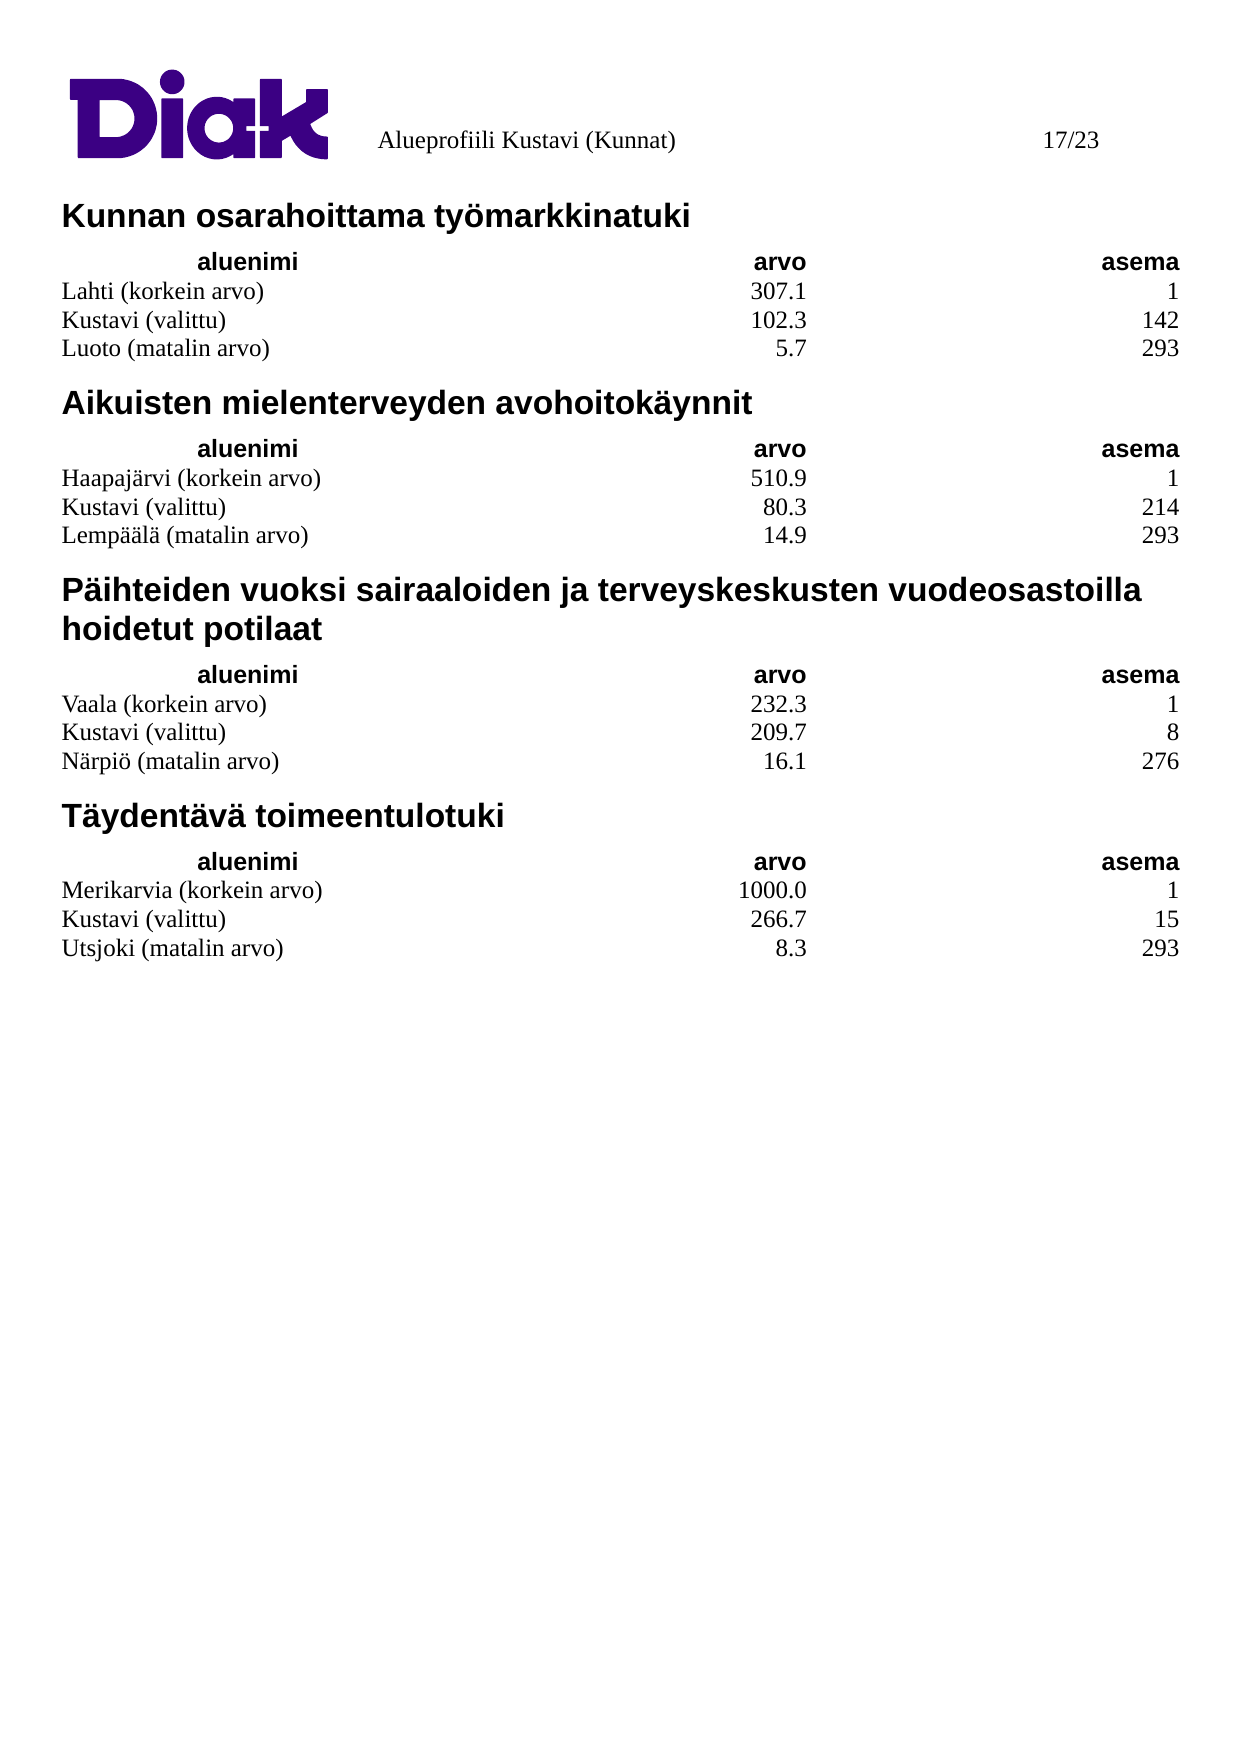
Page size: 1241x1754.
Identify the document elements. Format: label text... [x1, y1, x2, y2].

table_cell 1 [806, 276, 1179, 305]
table_cell 1 [806, 876, 1179, 904]
table_cell 1000.0 [434, 876, 806, 904]
table_cell 266.7 [434, 904, 806, 933]
table_cell 8.3 [434, 933, 806, 962]
table_cell Utsjoki (matalin arvo) [61, 933, 434, 962]
table_header asema [806, 847, 1179, 876]
table_cell 293 [806, 521, 1179, 549]
table_cell 276 [806, 746, 1179, 775]
table_cell 5.7 [434, 334, 806, 362]
table_cell Vaala (korkein arvo) [61, 689, 434, 717]
table_cell Lahti (korkein arvo) [61, 276, 434, 305]
table_cell Kustavi (valittu) [61, 718, 434, 746]
table_cell 14.9 [434, 521, 806, 549]
subtitle Kunnan osarahoittama työmarkkinatuki [61, 196, 1179, 235]
table_header asema [806, 247, 1179, 276]
table_header aluenimi [61, 847, 434, 876]
table_cell 15 [806, 904, 1179, 933]
table_cell 16.1 [434, 746, 806, 775]
table_header aluenimi [61, 434, 434, 463]
table_cell Närpiö (matalin arvo) [61, 746, 434, 775]
table_cell 1 [806, 463, 1179, 492]
table_cell 510.9 [434, 463, 806, 492]
table_header arvo [434, 434, 806, 463]
table_cell Luoto (matalin arvo) [61, 334, 434, 362]
table_cell 102.3 [434, 305, 806, 333]
subtitle Päihteiden vuoksi sairaaloiden ja terveyskeskusten vuodeosastoilla hoidetut potilaat [61, 570, 1179, 647]
table_header arvo [434, 847, 806, 876]
table_cell 1 [806, 689, 1179, 717]
table_cell 293 [806, 334, 1179, 362]
table_cell Lempäälä (matalin arvo) [61, 521, 434, 549]
table_cell 80.3 [434, 492, 806, 521]
table_header aluenimi [61, 660, 434, 689]
table_header arvo [434, 247, 806, 276]
table_cell 142 [806, 305, 1179, 333]
table_header asema [806, 434, 1179, 463]
table_cell Kustavi (valittu) [61, 904, 434, 933]
table_header aluenimi [61, 247, 434, 276]
table_cell Kustavi (valittu) [61, 305, 434, 333]
table_cell Haapajärvi (korkein arvo) [61, 463, 434, 492]
subtitle Täydentävä toimeentulotuki [61, 796, 1179, 834]
table_header arvo [434, 660, 806, 689]
table_cell 209.7 [434, 718, 806, 746]
table_cell 8 [806, 718, 1179, 746]
table_cell 293 [806, 933, 1179, 962]
table_cell Merikarvia (korkein arvo) [61, 876, 434, 904]
table_cell Kustavi (valittu) [61, 492, 434, 521]
table_header asema [806, 660, 1179, 689]
subtitle Aikuisten mielenterveyden avohoitokäynnit [61, 383, 1179, 422]
table_cell 214 [806, 492, 1179, 521]
table_cell 307.1 [434, 276, 806, 305]
table_cell 232.3 [434, 689, 806, 717]
